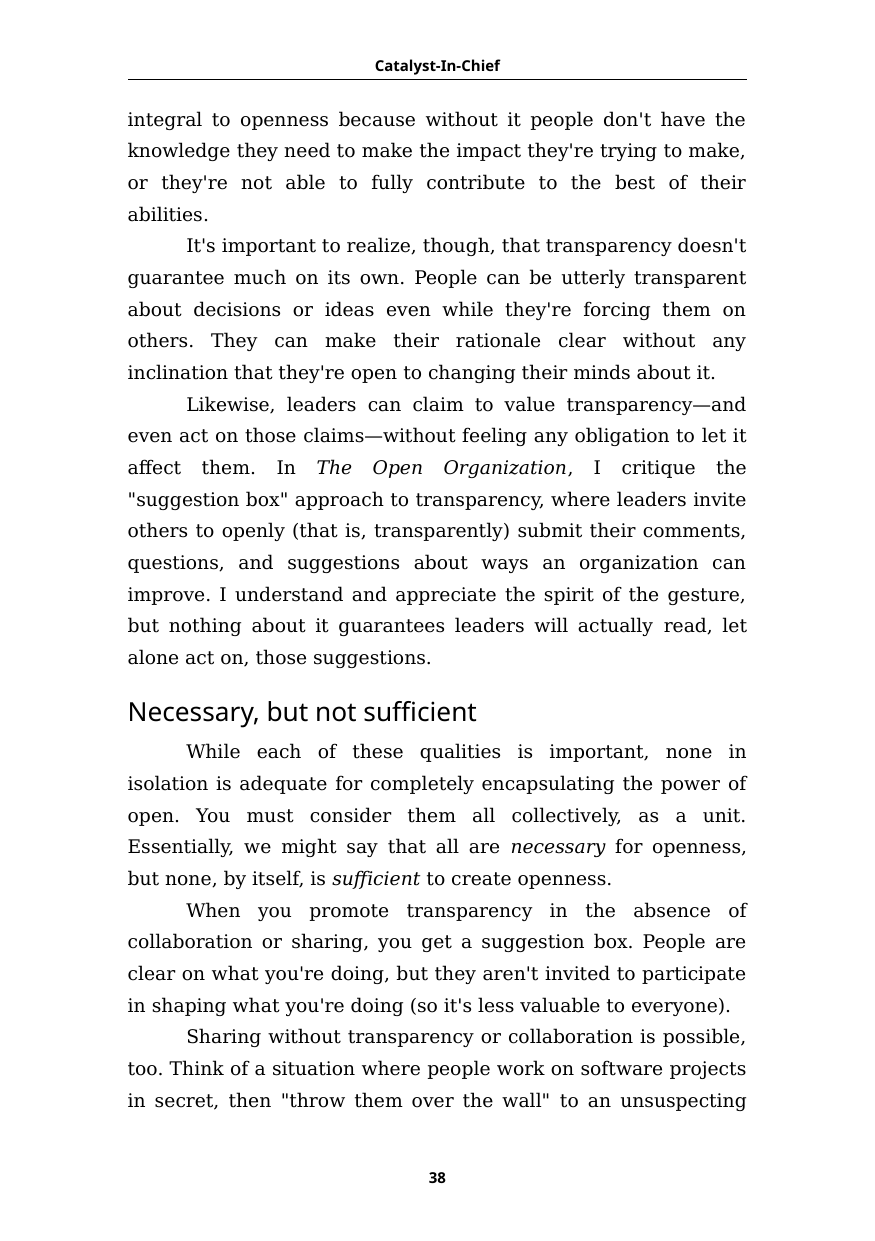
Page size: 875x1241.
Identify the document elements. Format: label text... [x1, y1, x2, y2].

subtitle Necessary, but not sufficient [127, 693, 747, 729]
text Likewise, leaders can claim to value transparency—and even act on those claims—without feeling any obligation to let it affect them. In The Open Organization, I critique the "suggestion box" approach to transparency, where leaders invite others to openly (that is, transparently) submit their comments, questions, and suggestions about ways an organization can improve. I understand and appreciate the spirit of the gesture, but nothing about it guarantees leaders will actually read, let alone act on, those suggestions. [127, 394, 747, 669]
text integral to openness because without it people don't have the knowledge they need to make the impact they're trying to make, or they're not able to fully contribute to the best of their abilities. [127, 109, 747, 226]
text Sharing without transparency or collaboration is possible, too. Think of a situation where people work on software projects in secret, then "throw them over the wall" to an unsuspecting [127, 1027, 747, 1112]
text It's important to realize, though, that transparency doesn't guarantee much on its own. People can be utterly transparent about decisions or ideas even while they're forcing them on others. They can make their rationale clear without any inclination that they're open to changing their minds about it. [127, 235, 747, 384]
text When you promote transparency in the absence of collaboration or sharing, you get a suggestion box. People are clear on what you're doing, but they aren't invited to participate in shaping what you're doing (so it's less valuable to everyone). [127, 900, 747, 1017]
text While each of these qualities is important, none in isolation is adequate for completely encapsulating the power of open. You must consider them all collectively, as a unit. Essentially, we might say that all are necessary for openness, but none, by itself, is sufficient to create openness. [127, 742, 747, 890]
